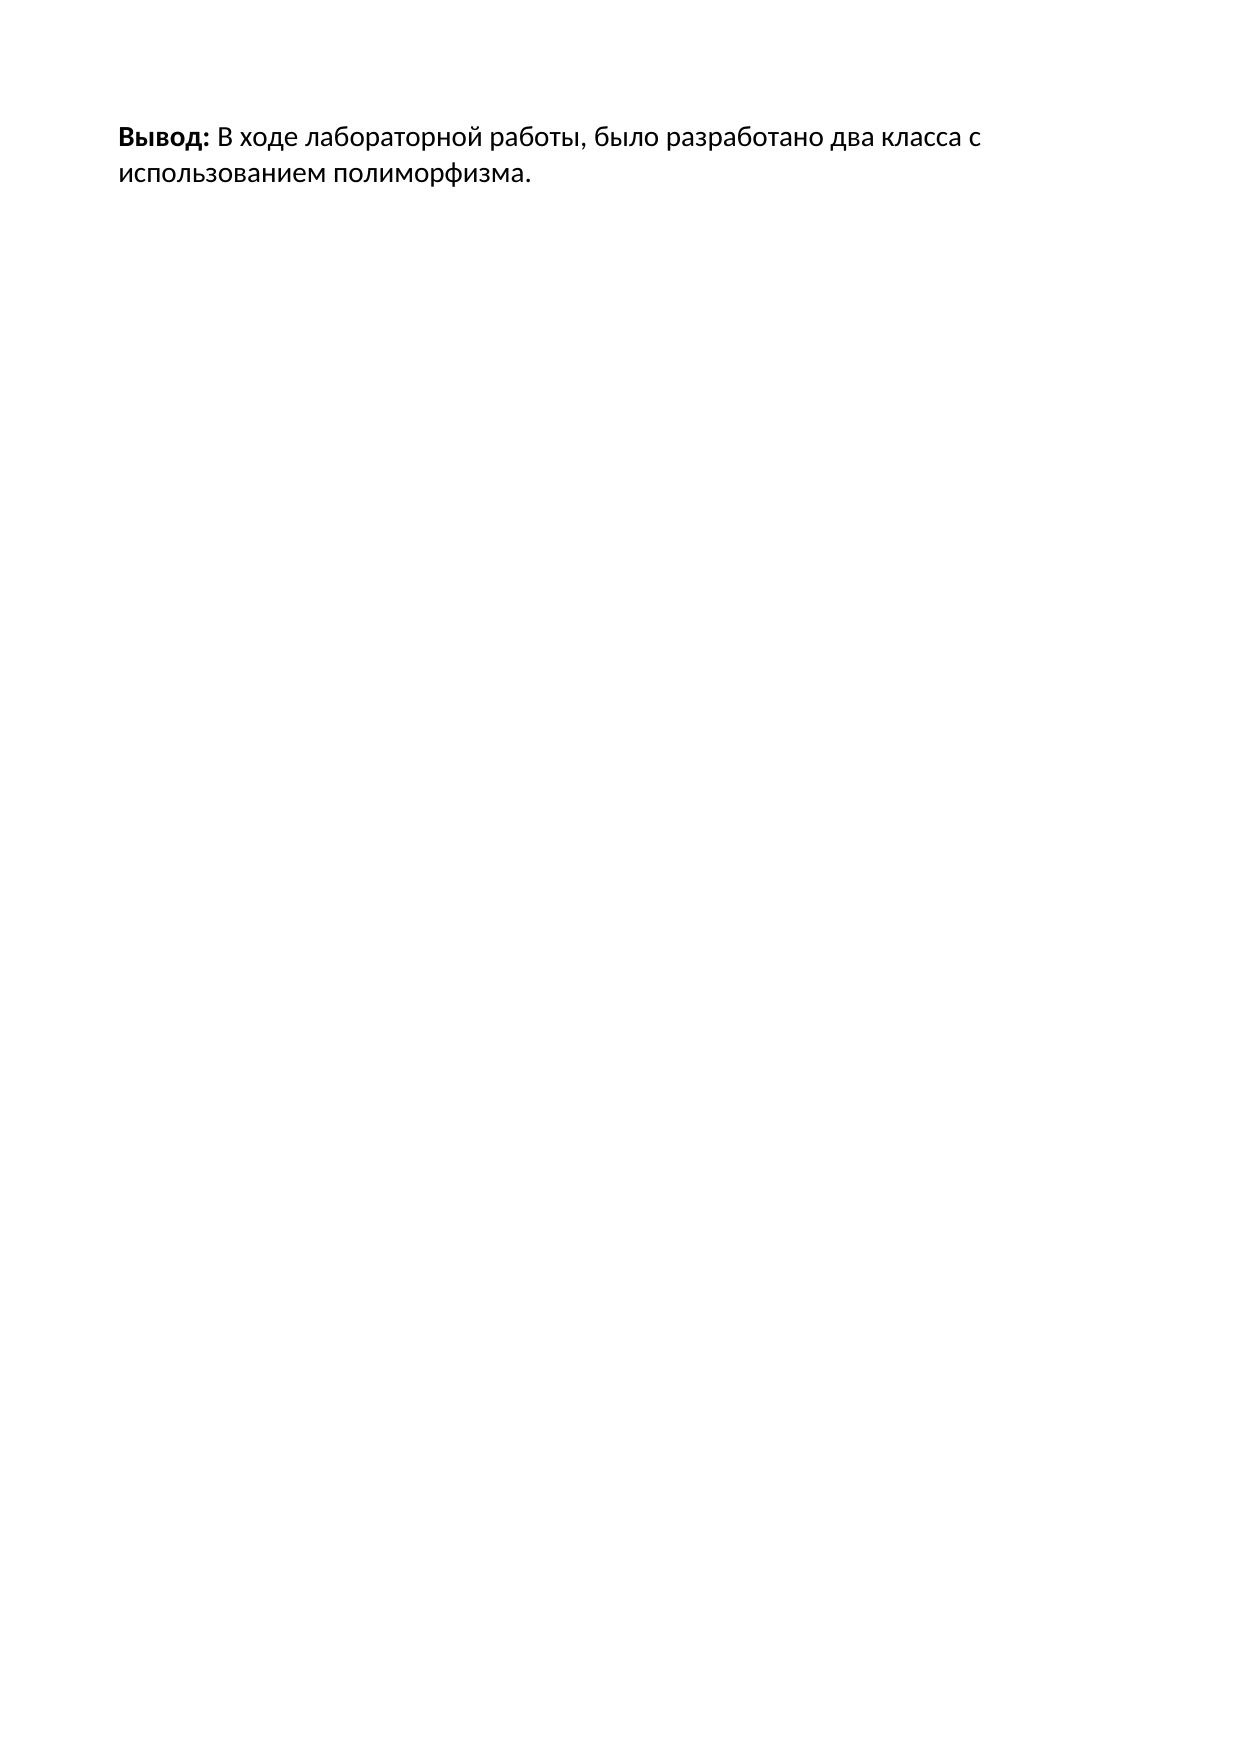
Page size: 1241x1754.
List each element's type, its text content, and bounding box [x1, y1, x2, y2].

text Вывод: В ходе лабораторной работы, было разработано два класса с использованием полиморфизма. [118, 118, 1122, 189]
